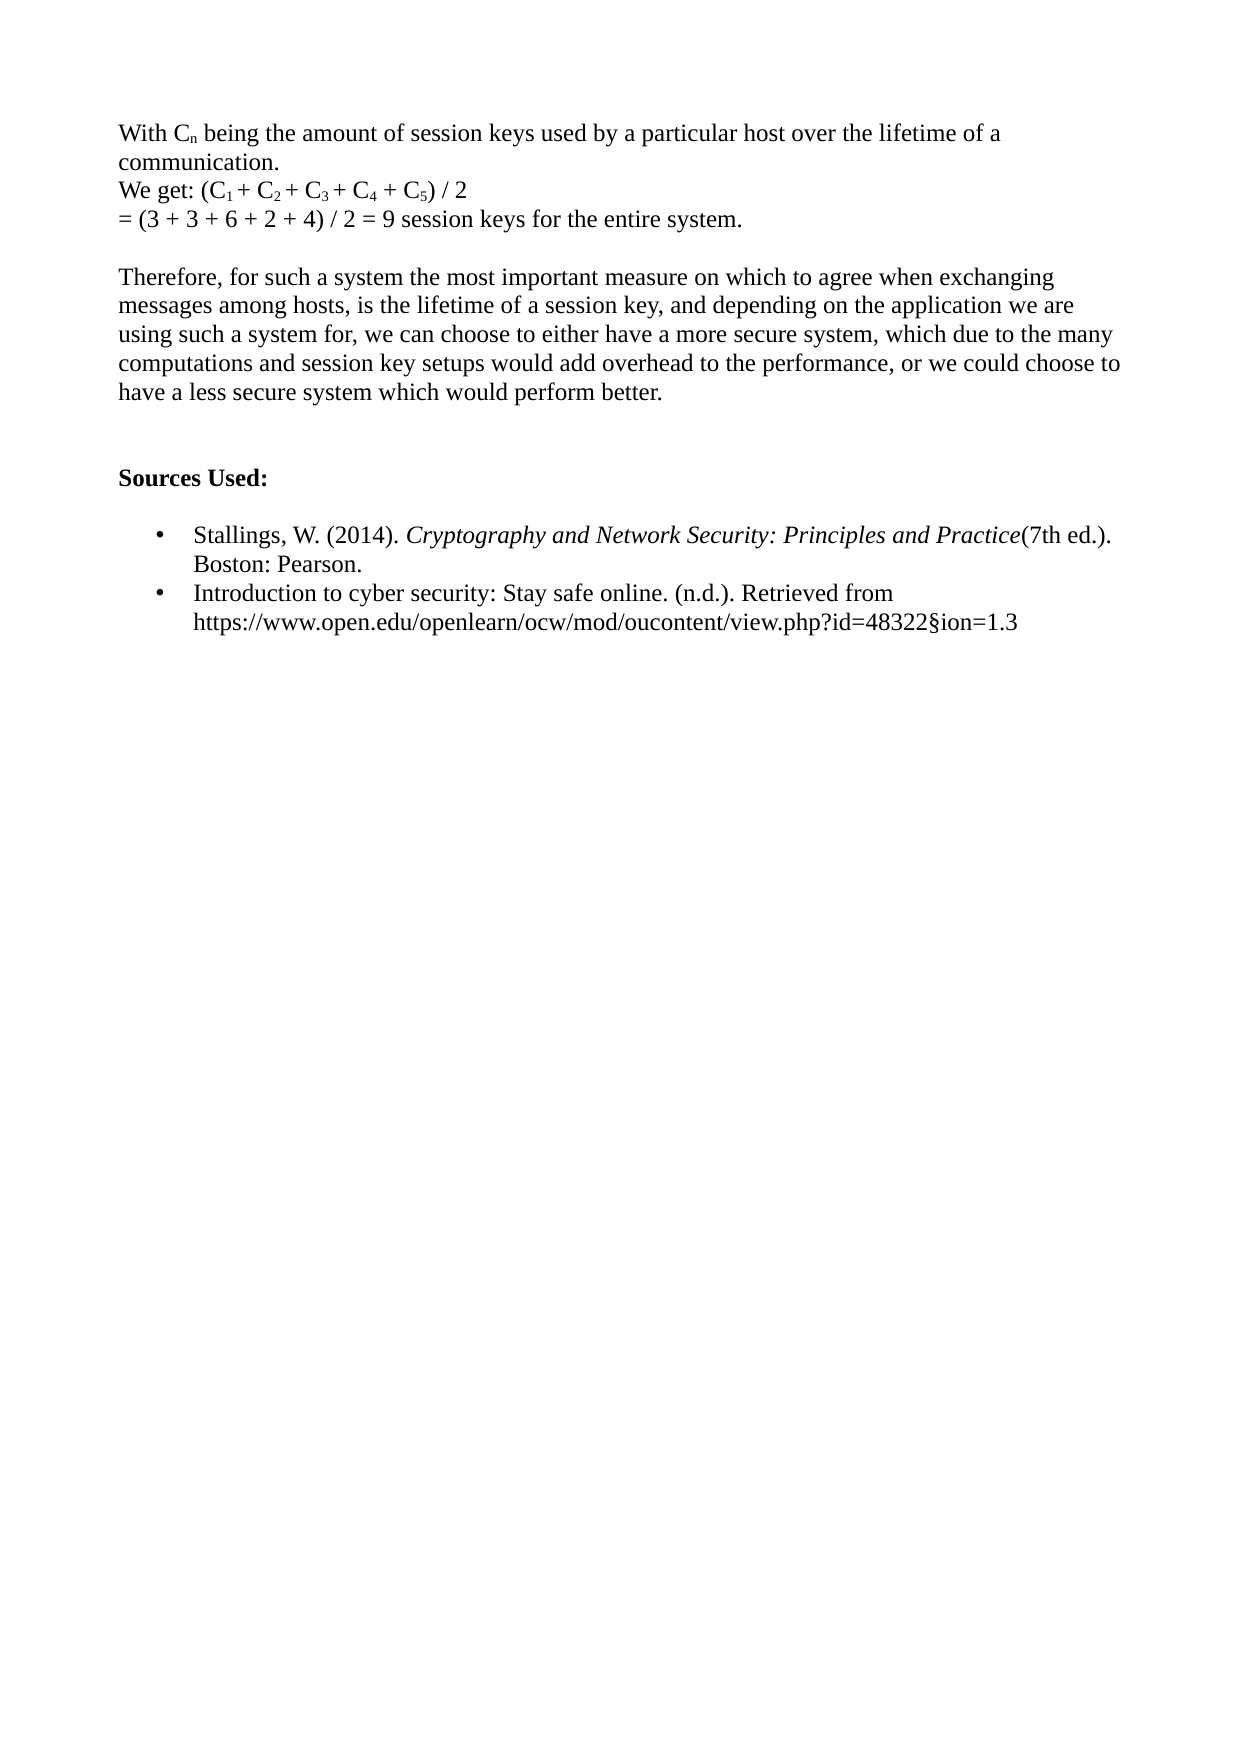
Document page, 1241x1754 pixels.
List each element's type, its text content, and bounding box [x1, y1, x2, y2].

text With Cn being the amount of session keys used by a particular host over the lifetime of a communication. [118, 118, 1122, 176]
text Sources Used: [118, 463, 1122, 492]
list Introduction to cyber security: Stay safe online. (n.d.). Retrieved from https://www.open.edu/openlearn/ocw/mod/oucontent/view.php?id=48322§ion=1.3 [156, 578, 1122, 636]
text = (3 + 3 + 6 + 2 + 4) / 2 = 9 session keys for the entire system. [118, 204, 1122, 233]
list Stallings, W. (2014). Cryptography and Network Security: Principles and Practice(7th ed.). Boston: Pearson. [156, 521, 1122, 578]
text Therefore, for such a system the most important measure on which to agree when exchanging messages among hosts, is the lifetime of a session key, and depending on the application we are using such a system for, we can choose to either have a more secure system, which due to the many computations and session key setups would add overhead to the performance, or we could choose to have a less secure system which would perform better. [118, 262, 1122, 406]
text We get: (C1 + C2 + C3 + C4 + C5) / 2 [118, 176, 1122, 204]
